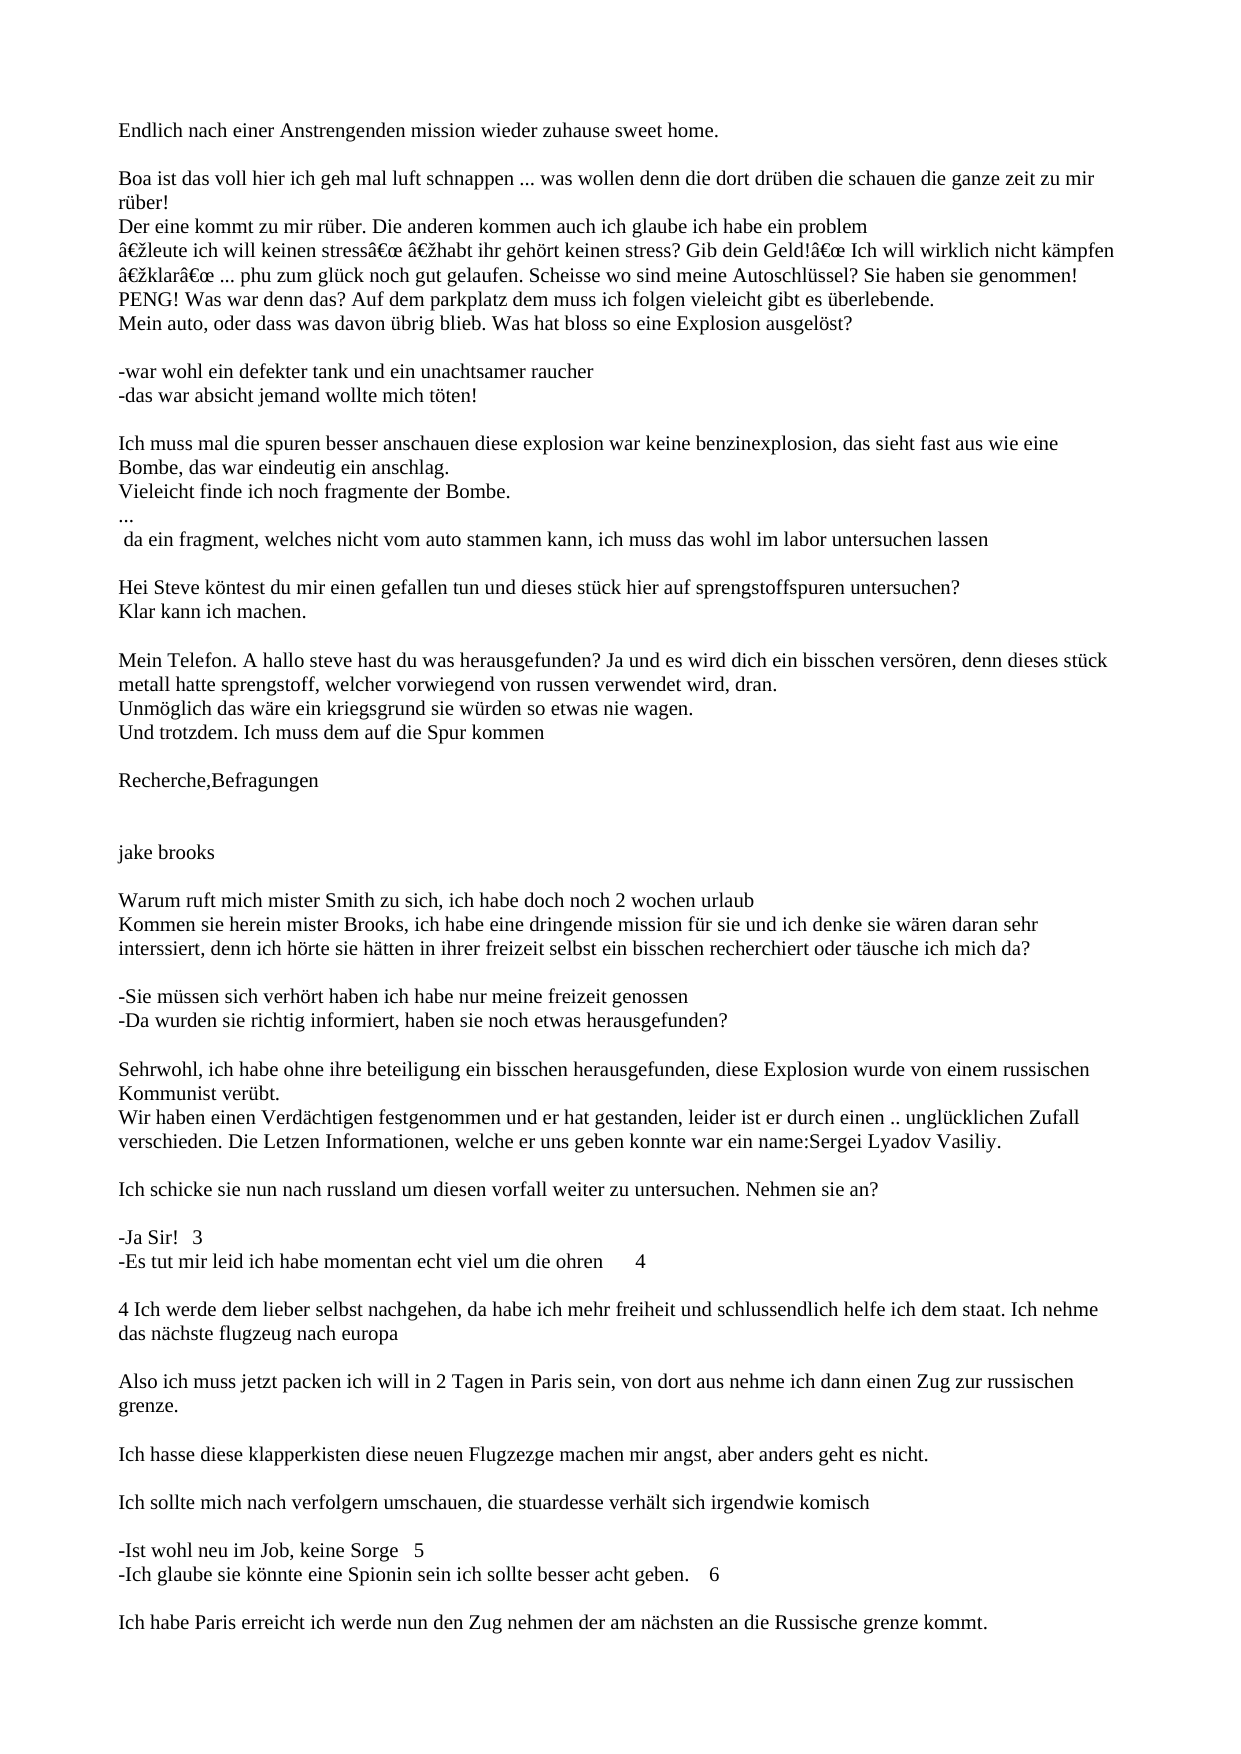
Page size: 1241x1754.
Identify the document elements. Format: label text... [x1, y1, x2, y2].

text ... [118, 503, 1122, 527]
text Ich sollte mich nach verfolgern umschauen, die stuardesse verhält sich irgendwie komisch [118, 1490, 1122, 1514]
text Wir haben einen Verdächtigen festgenommen und er hat gestanden, leider ist er durch einen .. unglücklichen Zufall verschieden. Die Letzen Informationen, welche er uns geben konnte war ein name:Sergei Lyadov Vasiliy. [118, 1105, 1122, 1153]
text Ich muss mal die spuren besser anschauen diese explosion war keine benzinexplosion, das sieht fast aus wie eine Bombe, das war eindeutig ein anschlag. [118, 431, 1122, 479]
text Endlich nach einer Anstrengenden mission wieder zuhause sweet home. [118, 118, 1122, 142]
text Mein auto, oder dass was davon übrig blieb. Was hat bloss so eine Explosion ausgelöst? [118, 311, 1122, 335]
text Also ich muss jetzt packen ich will in 2 Tagen in Paris sein, von dort aus nehme ich dann einen Zug zur russischen grenze. [118, 1369, 1122, 1417]
text Hei Steve köntest du mir einen gefallen tun und dieses stück hier auf sprengstoffspuren untersuchen? [118, 575, 1122, 599]
text Klar kann ich machen. [118, 599, 1122, 623]
text jake brooks [118, 840, 1122, 864]
text Ich habe Paris erreicht ich werde nun den Zug nehmen der am nächsten an die Russische grenze kommt. [118, 1610, 1122, 1634]
text Ich hasse diese klapperkisten diese neuen Flugzezge machen mir angst, aber anders geht es nicht. [118, 1442, 1122, 1466]
text -Ja Sir! 3 [118, 1225, 1122, 1249]
text Sehrwohl, ich habe ohne ihre beteiligung ein bisschen herausgefunden, diese Explosion wurde von einem russischen Kommunist verübt. [118, 1057, 1122, 1105]
text Vieleicht finde ich noch fragmente der Bombe. [118, 479, 1122, 503]
text -Da wurden sie richtig informiert, haben sie noch etwas herausgefunden? [118, 1008, 1122, 1032]
text Der eine kommt zu mir rüber. Die anderen kommen auch ich glaube ich habe ein problem [118, 214, 1122, 238]
text -Es tut mir leid ich habe momentan echt viel um die ohren 4 [118, 1249, 1122, 1273]
text 4 Ich werde dem lieber selbst nachgehen, da habe ich mehr freiheit und schlussendlich helfe ich dem staat. Ich nehme das nächste flugzeug nach europa [118, 1297, 1122, 1345]
text Mein Telefon. A hallo steve hast du was herausgefunden? Ja und es wird dich ein bisschen versören, denn dieses stück metall hatte sprengstoff, welcher vorwiegend von russen verwendet wird, dran. [118, 647, 1122, 696]
text -das war absicht jemand wollte mich töten! [118, 383, 1122, 407]
text Recherche,Befragungen [118, 768, 1122, 792]
text Warum ruft mich mister Smith zu sich, ich habe doch noch 2 wochen urlaub [118, 888, 1122, 912]
text -Ist wohl neu im Job, keine Sorge 5 [118, 1538, 1122, 1562]
text Ich schicke sie nun nach russland um diesen vorfall weiter zu untersuchen. Nehmen sie an? [118, 1177, 1122, 1201]
text â€žleute ich will keinen stressâ€œ â€žhabt ihr gehört keinen stress? Gib dein Geld!â€œ Ich will wirklich nicht kämpfen â€žklarâ€œ ... phu zum glück noch gut gelaufen. Scheisse wo sind meine Autoschlüssel? Sie haben sie genommen! PENG! Was war denn das? Auf dem parkplatz dem muss ich folgen vieleicht gibt es überlebende. [118, 238, 1122, 311]
text -Ich glaube sie könnte eine Spionin sein ich sollte besser acht geben. 6 [118, 1562, 1122, 1586]
text Boa ist das voll hier ich geh mal luft schnappen ... was wollen denn die dort drüben die schauen die ganze zeit zu mir rüber! [118, 166, 1122, 214]
text Kommen sie herein mister Brooks, ich habe eine dringende mission für sie und ich denke sie wären daran sehr interssiert, denn ich hörte sie hätten in ihrer freizeit selbst ein bisschen recherchiert oder täusche ich mich da? [118, 912, 1122, 960]
text Unmöglich das wäre ein kriegsgrund sie würden so etwas nie wagen. [118, 696, 1122, 720]
text -Sie müssen sich verhört haben ich habe nur meine freizeit genossen [118, 984, 1122, 1008]
text Und trotzdem. Ich muss dem auf die Spur kommen [118, 720, 1122, 744]
text da ein fragment, welches nicht vom auto stammen kann, ich muss das wohl im labor untersuchen lassen [118, 527, 1122, 551]
text -war wohl ein defekter tank und ein unachtsamer raucher [118, 359, 1122, 383]
